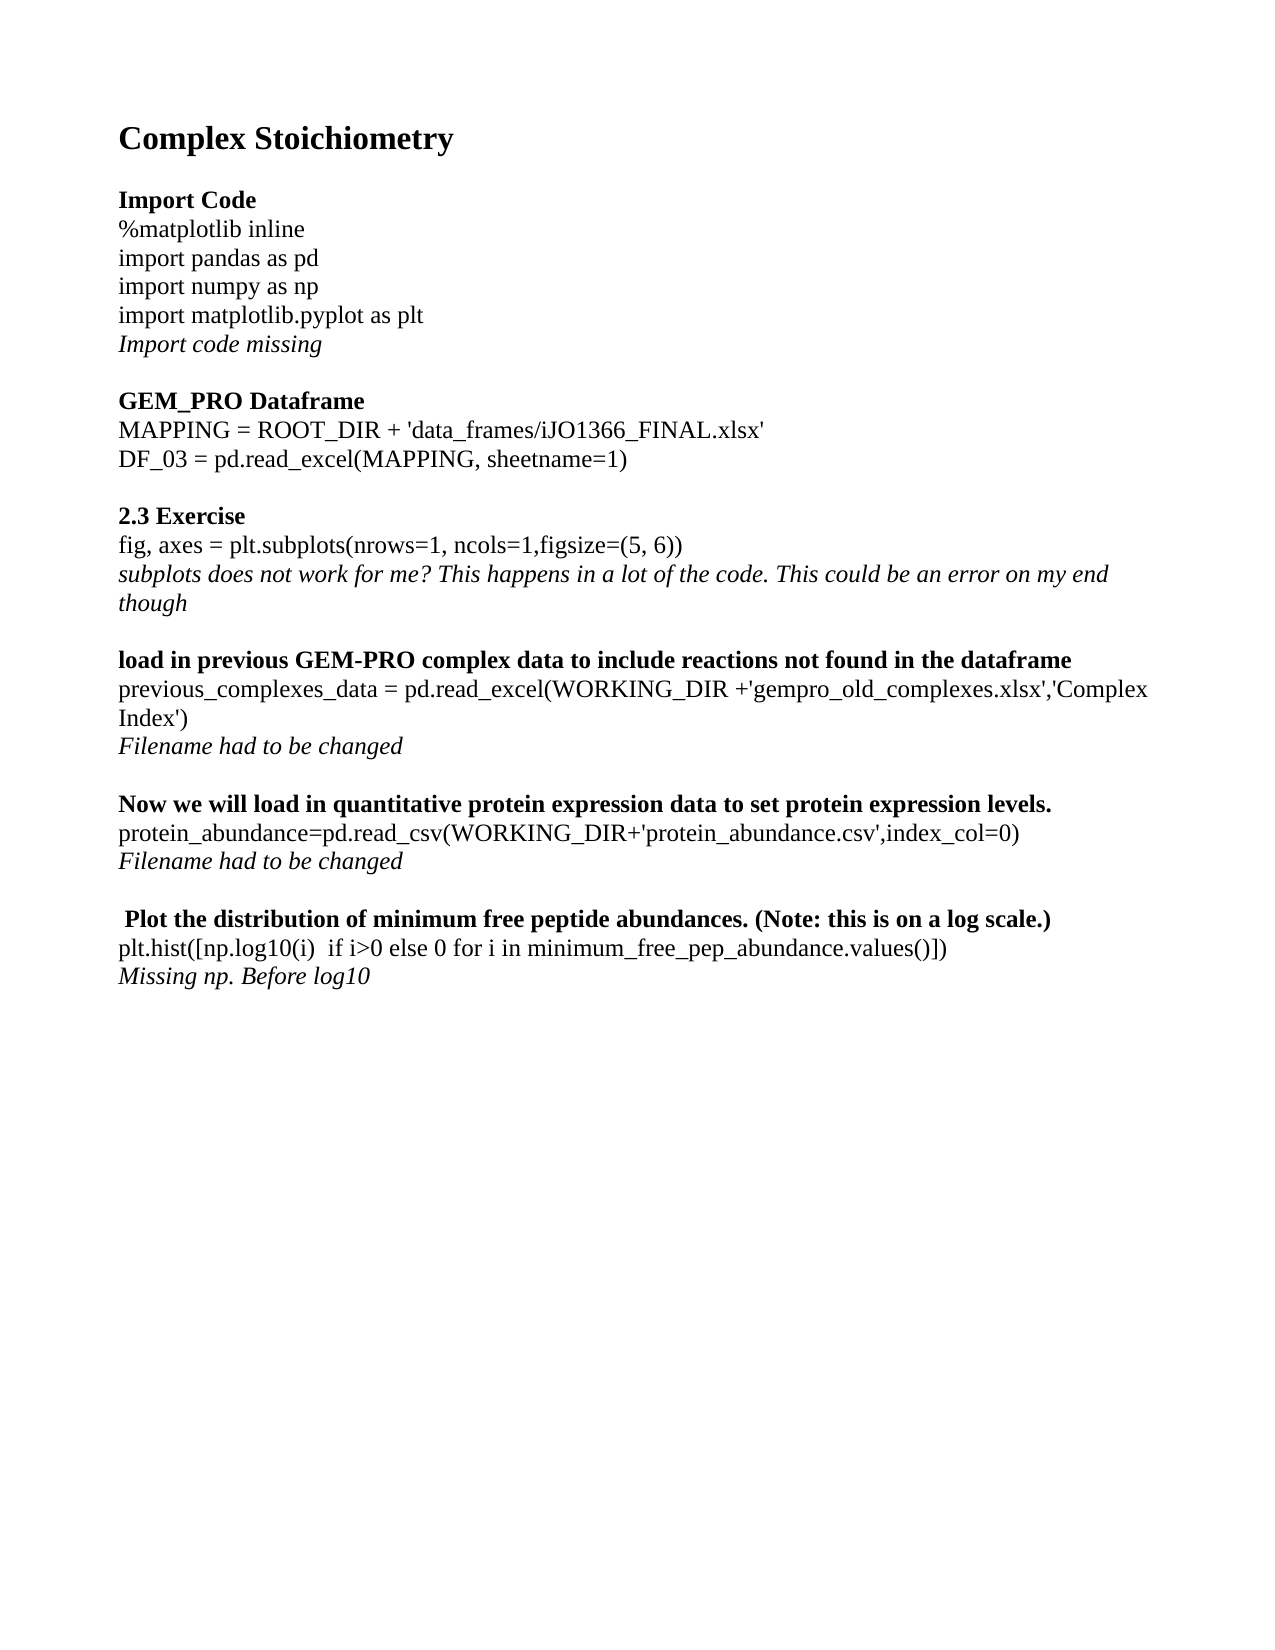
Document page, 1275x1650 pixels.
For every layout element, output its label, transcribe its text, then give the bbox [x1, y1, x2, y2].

text import matplotlib.pyplot as plt [118, 300, 1157, 329]
text Plot the distribution of minimum free peptide abundances. (Note: this is on a log scale.) [118, 904, 1157, 933]
text Import Code [118, 185, 1157, 214]
text load in previous GEM-PRO complex data to include reactions not found in the dataframe [118, 645, 1157, 674]
text %matplotlib inline [118, 214, 1157, 243]
text protein_abundance=pd.read_csv(WORKING_DIR+'protein_abundance.csv',index_col=0) [118, 818, 1157, 846]
text DF_03 = pd.read_excel(MAPPING, sheetname=1) [118, 444, 1157, 473]
text Complex Stoichiometry [118, 118, 1157, 156]
text import numpy as np [118, 271, 1157, 300]
text GEM_PRO Dataframe [118, 386, 1157, 415]
text fig, axes = plt.subplots(nrows=1, ncols=1,figsize=(5, 6)) [118, 530, 1157, 559]
text Filename had to be changed [118, 846, 1157, 875]
text Import code missing [118, 329, 1157, 358]
text subplots does not work for me? This happens in a lot of the code. This could be an error on my end though [118, 559, 1157, 616]
text Now we will load in quantitative protein expression data to set protein expression levels. [118, 789, 1157, 818]
text Filename had to be changed [118, 731, 1157, 760]
text MAPPING = ROOT_DIR + 'data_frames/iJO1366_FINAL.xlsx' [118, 415, 1157, 444]
text plt.hist([np.log10(i) if i>0 else 0 for i in minimum_free_pep_abundance.values()]) [118, 933, 1157, 961]
text import pandas as pd [118, 243, 1157, 271]
text previous_complexes_data = pd.read_excel(WORKING_DIR +'gempro_old_complexes.xlsx','Complex Index') [118, 674, 1157, 731]
text 2.3 Exercise [118, 501, 1157, 530]
text Missing np. Before log10 [118, 961, 1157, 990]
